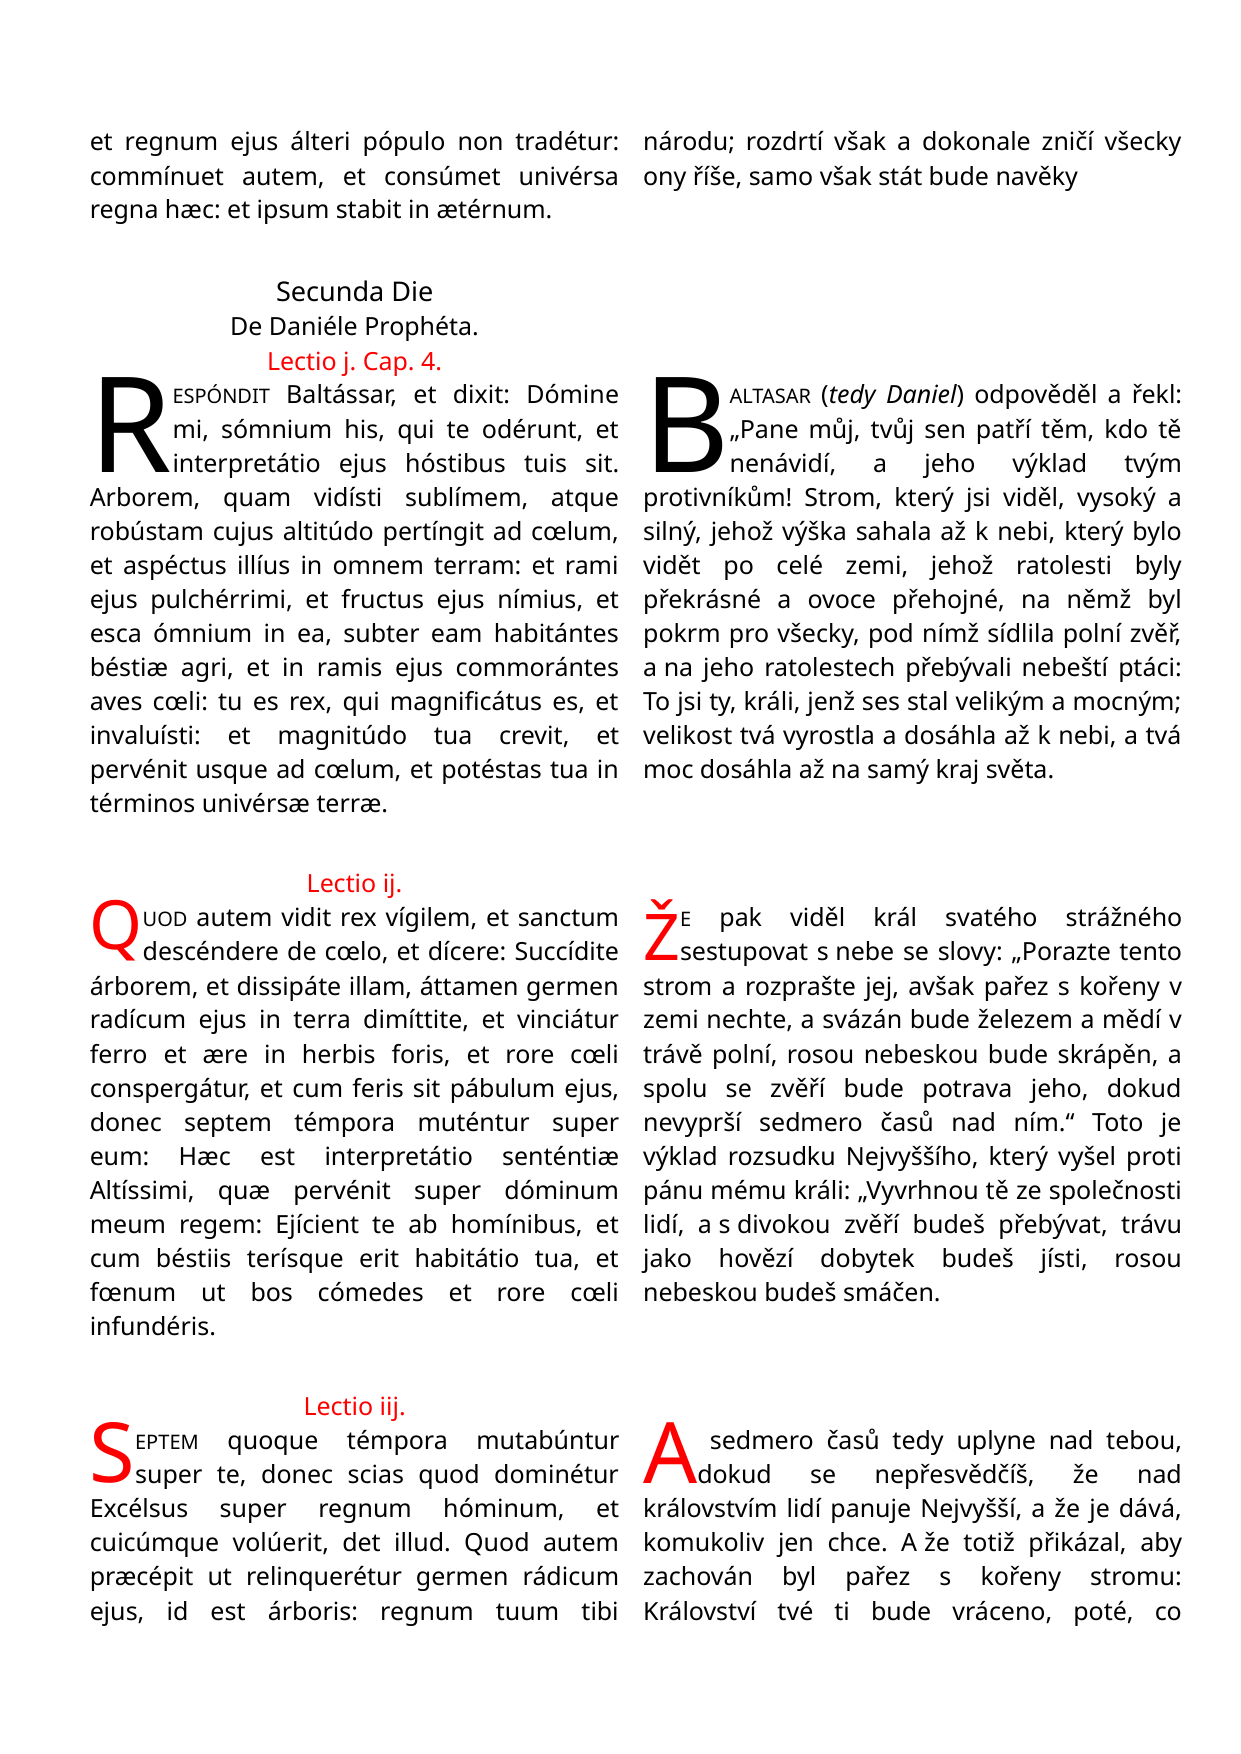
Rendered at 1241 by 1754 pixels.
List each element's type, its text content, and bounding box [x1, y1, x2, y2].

table_cell Secunda Die De Daniéle Prophéta. Lectio j. Cap. 4. Respóndit Baltássar, et dixit: Dómine mi, sómnium his, qui te odérunt, et interpretátio ejus hóstibus tuis sit. Arborem, quam vidísti sublímem, atque robústam cujus altitúdo pertíngit ad cœlum, et aspéctus illíus in omnem terram: et rami ejus pulchérrimi, et fructus ejus nímius, et esca ómnium in ea, subter eam habitántes béstiæ agri, et in ramis ejus commorántes aves cœli: tu es rex, qui magnificátus es, et invaluísti: et magnitúdo tua crevit, et pervénit usque ad cœlum, et potéstas tua in términos univérsæ terræ. [78, 266, 631, 860]
table_cell Lectio ij. Quod autem vidit rex vígilem, et sanctum descéndere de cœlo, et dícere: Succídite árborem, et dissipáte illam, áttamen germen radícum ejus in terra dimíttite, et vinciátur ferro et ære in herbis foris, et rore cœli conspergátur, et cum feris sit pábulum ejus, donec septem témpora muténtur super eum: Hæc est interpretátio senténtiæ Altíssimi, quæ pervénit super dóminum meum regem: Ejícient te ab homínibus, et cum béstiis terísque erit habitátio tua, et fœnum ut bos cómedes et rore cœli infundéris. [78, 860, 631, 1383]
table_cell Že pak viděl král svatého strážného sestupovat s nebe se slovy: „Porazte tento strom a rozprašte jej, avšak pařez s kořeny v zemi nechte, a svázán bude železem a mědí v trávě polní, rosou nebeskou bude skrápěn, a spolu se zvěří bude potrava jeho, dokud nevyprší sedmero časů nad ním.“ Toto je výklad rozsudku Nejvyššího, který vyšel proti pánu mému králi: „Vyvrhnou tě ze společnosti lidí, a s divokou zvěří budeš přebývat, trávu jako hovězí dobytek budeš jísti, rosou nebeskou budeš smáčen. [631, 860, 1194, 1383]
table_cell et regnum ejus álteri pópulo non tradétur: commínuet autem, et consúmet univérsa regna hæc: et ipsum stabit in ætérnum. [78, 118, 631, 266]
table_cell národu; rozdrtí však a dokonale zničí všecky ony říše, samo však stát bude navěky [631, 118, 1194, 266]
table_cell Lectio iij. Septem quoque témpora mutabúntur super te, donec scias quod dominétur Excélsus super regnum hóminum, et cuicúmque volúerit, det illud. Quod autem præcépit ut relinquerétur germen rádicum ejus, id est árboris: regnum tuum tibi [78, 1383, 631, 1633]
table_cell Baltasar (tedy Daniel) odpověděl a řekl: „Pane můj, tvůj sen patří těm, kdo tě nenávidí, a jeho výklad tvým protivníkům! Strom, který jsi viděl, vysoký a silný, jehož výška sahala až k nebi, který bylo vidět po celé zemi, jehož ratolesti byly překrásné a ovoce přehojné, na němž byl pokrm pro všecky, pod nímž sídlila polní zvěř, a na jeho ratolestech přebývali nebeští ptáci: To jsi ty, králi, jenž ses stal velikým a mocným; velikost tvá vyrostla a dosáhla až k nebi, a tvá moc dosáhla až na samý kraj světa. [631, 266, 1194, 860]
table_cell A sedmero časů tedy uplyne nad tebou, dokud se nepřesvědčíš, že nad královstvím lidí panuje Nejvyšší, a že je dává, komukoliv jen chce. A že totiž přikázal, aby zachován byl pařez s kořeny stromu: Království tvé ti bude vráceno, poté, co [631, 1383, 1194, 1633]
